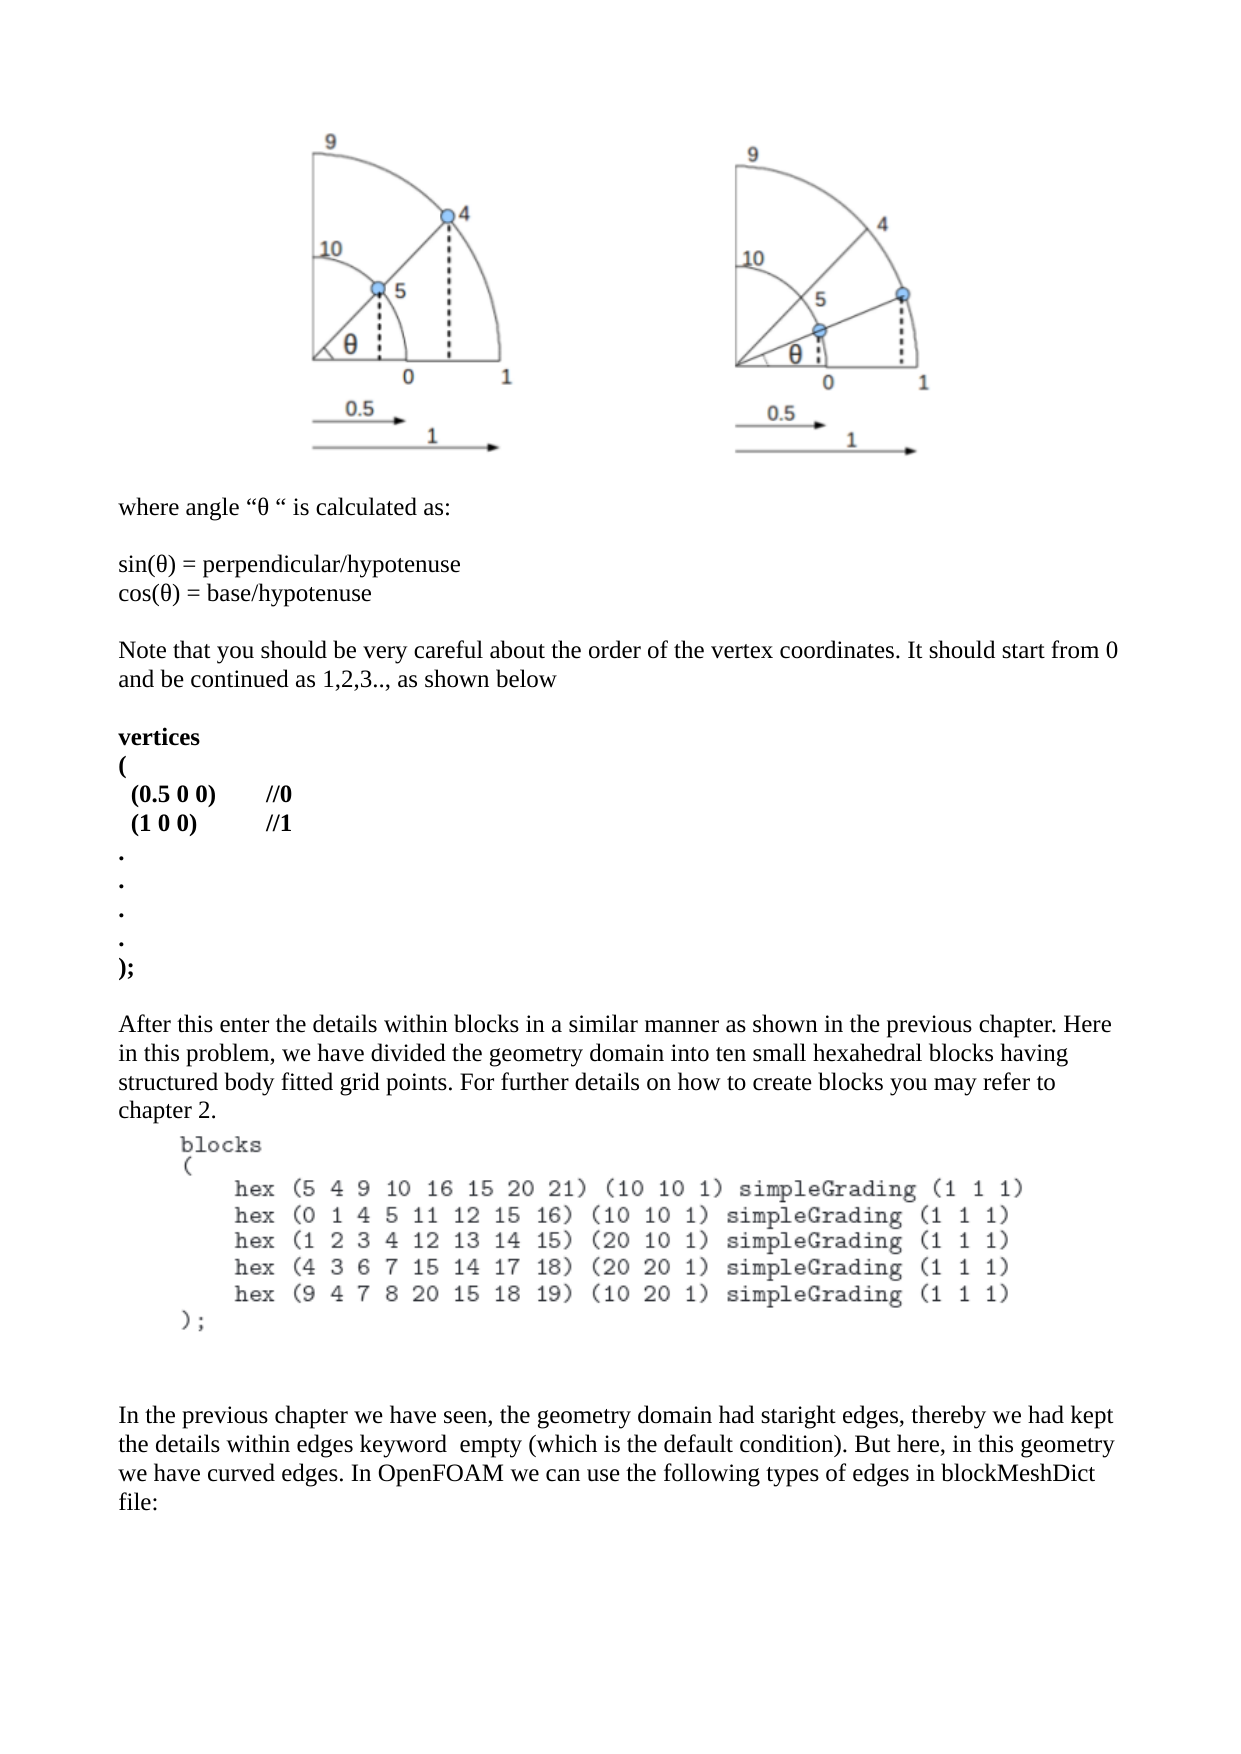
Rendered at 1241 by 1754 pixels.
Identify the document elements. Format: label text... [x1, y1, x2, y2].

text (0.5 0 0) //0 [118, 779, 1122, 808]
text where angle “θ “ is calculated as: [118, 492, 1122, 521]
text After this enter the details within blocks in a similar manner as shown in the previous chapter. Here in this problem, we have divided the geometry domain into ten small hexahedral blocks having structured body fitted grid points. For further details on how to create blocks you may refer to chapter 2. [118, 1009, 1122, 1124]
text ); [118, 952, 1122, 981]
text . [118, 866, 1122, 894]
text . [118, 923, 1122, 952]
text . [118, 837, 1122, 866]
picture [263, 118, 977, 477]
text . [118, 894, 1122, 923]
text sin(θ) = perpendicular/hypotenuse [118, 549, 1122, 578]
picture [171, 1124, 1069, 1344]
text Note that you should be very careful about the order of the vertex coordinates. It should start from 0 and be continued as 1,2,3.., as shown below [118, 636, 1122, 693]
text cos(θ) = base/hypotenuse [118, 578, 1122, 607]
text (1 0 0) //1 [118, 808, 1122, 837]
text In the previous chapter we have seen, the geometry domain had staright edges, thereby we had kept the details within edges keyword empty (which is the default condition). But here, in this geometry we have curved edges. In OpenFOAM we can use the following types of edges in blockMeshDict file: [118, 1401, 1122, 1516]
text vertices [118, 722, 1122, 751]
text ( [118, 751, 1122, 779]
